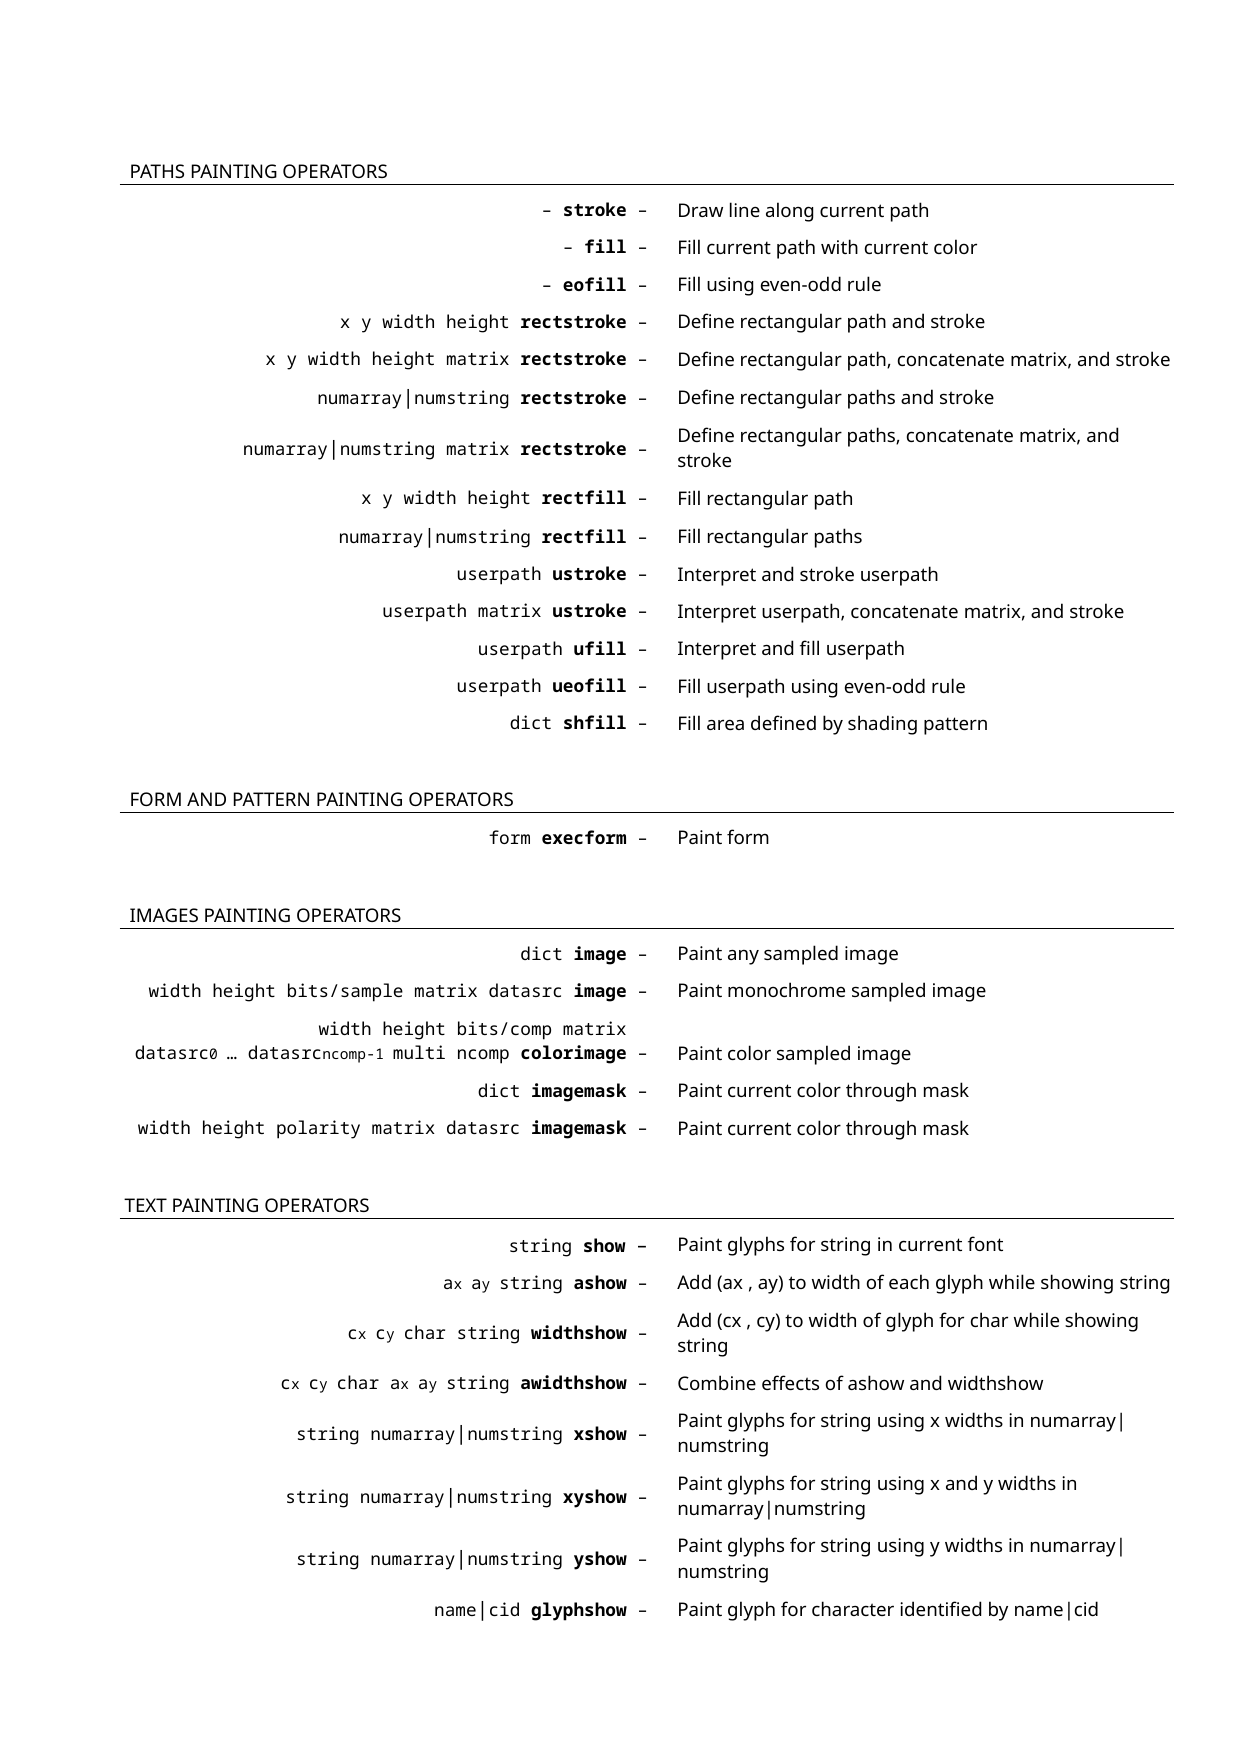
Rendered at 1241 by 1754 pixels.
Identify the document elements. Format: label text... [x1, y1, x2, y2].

table_cell Paint color sampled image [677, 1003, 1173, 1066]
table_cell x y width height rectfill – [120, 473, 677, 511]
table_cell dict image – [120, 929, 677, 966]
table_cell Fill using even-odd rule [677, 260, 1173, 297]
table_cell Fill userpath using even-odd rule [677, 661, 1173, 698]
table_cell TEXT PAINTING OPERATORS [120, 1181, 1173, 1218]
table_cell string numarray|numstring yshow – [120, 1521, 677, 1584]
table_cell numarray|numstring rectstroke – [120, 372, 677, 410]
table_cell – stroke – [120, 185, 677, 222]
table_cell [677, 1141, 1173, 1181]
table_cell Define rectangular path, concatenate matrix, and stroke [677, 334, 1173, 372]
table_cell [120, 736, 677, 774]
table_cell Paint glyphs for string in current font [677, 1219, 1173, 1258]
table_cell Fill area defined by shading pattern [677, 699, 1173, 736]
table_cell Interpret userpath, concatenate matrix, and stroke [677, 587, 1173, 624]
table_cell Paint glyph for character identified by name|cid [677, 1584, 1173, 1622]
table_cell Interpret and stroke userpath [677, 549, 1173, 587]
table_cell width height bits/sample matrix datasrc image – [120, 966, 677, 1003]
table_cell Paint any sampled image [677, 929, 1173, 966]
table_cell Add (cx , cy) to width of glyph for char while showing string [677, 1295, 1173, 1358]
table_header PATHS PAINTING OPERATORS [120, 147, 1173, 184]
table_cell Fill current path with current color [677, 223, 1173, 260]
table_cell Interpret and fill userpath [677, 624, 1173, 661]
table_cell userpath ufill – [120, 624, 677, 661]
table_cell dict imagemask – [120, 1066, 677, 1103]
table_cell Add (ax , ay) to width of each glyph while showing string [677, 1258, 1173, 1295]
table_cell string numarray|numstring xshow – [120, 1395, 677, 1458]
table_cell string numarray|numstring xyshow – [120, 1458, 677, 1521]
table_cell string show – [120, 1219, 677, 1258]
table_cell Paint current color through mask [677, 1103, 1173, 1141]
table_cell [120, 850, 677, 890]
table_cell width height polarity matrix datasrc imagemask – [120, 1103, 677, 1141]
table_cell [677, 736, 1173, 774]
table_cell Paint glyphs for string using x widths in numarray|numstring [677, 1395, 1173, 1458]
table_cell x y width height rectstroke – [120, 297, 677, 334]
table_cell width height bits/comp matrix datasrc0 … datasrcncomp-1 multi ncomp colorimage – [120, 1003, 677, 1066]
table_cell userpath ueofill – [120, 661, 677, 698]
table_cell Paint form [677, 813, 1173, 850]
table_cell IMAGES PAINTING OPERATORS [120, 890, 1173, 928]
table_cell ax ay string ashow – [120, 1258, 677, 1295]
table_cell Fill rectangular path [677, 473, 1173, 511]
table_cell Define rectangular paths, concatenate matrix, and stroke [677, 410, 1173, 473]
table_cell cx cy char ax ay string awidthshow – [120, 1358, 677, 1395]
table_cell form execform – [120, 813, 677, 850]
table_cell Paint glyphs for string using y widths in numarray|numstring [677, 1521, 1173, 1584]
table_cell name|cid glyphshow – [120, 1584, 677, 1622]
table_cell – eofill – [120, 260, 677, 297]
table_cell [677, 850, 1173, 890]
table_cell dict shfill – [120, 699, 677, 736]
table_cell Define rectangular path and stroke [677, 297, 1173, 334]
table_cell – fill – [120, 223, 677, 260]
table_cell userpath matrix ustroke – [120, 587, 677, 624]
table_cell [120, 1141, 677, 1181]
table_cell Paint current color through mask [677, 1066, 1173, 1103]
table_cell userpath ustroke – [120, 549, 677, 587]
table_cell Combine effects of ashow and widthshow [677, 1358, 1173, 1395]
table_cell Define rectangular paths and stroke [677, 372, 1173, 410]
table_cell Paint monochrome sampled image [677, 966, 1173, 1003]
table_cell cx cy char string widthshow – [120, 1295, 677, 1358]
table_cell numarray|numstring rectfill – [120, 511, 677, 549]
table_cell numarray|numstring matrix rectstroke – [120, 410, 677, 473]
table_cell Draw line along current path [677, 185, 1173, 222]
table_cell FORM AND PATTERN PAINTING OPERATORS [120, 775, 1173, 812]
table_cell x y width height matrix rectstroke – [120, 334, 677, 372]
table_cell Paint glyphs for string using x and y widths in numarray|numstring [677, 1458, 1173, 1521]
table_cell Fill rectangular paths [677, 511, 1173, 549]
